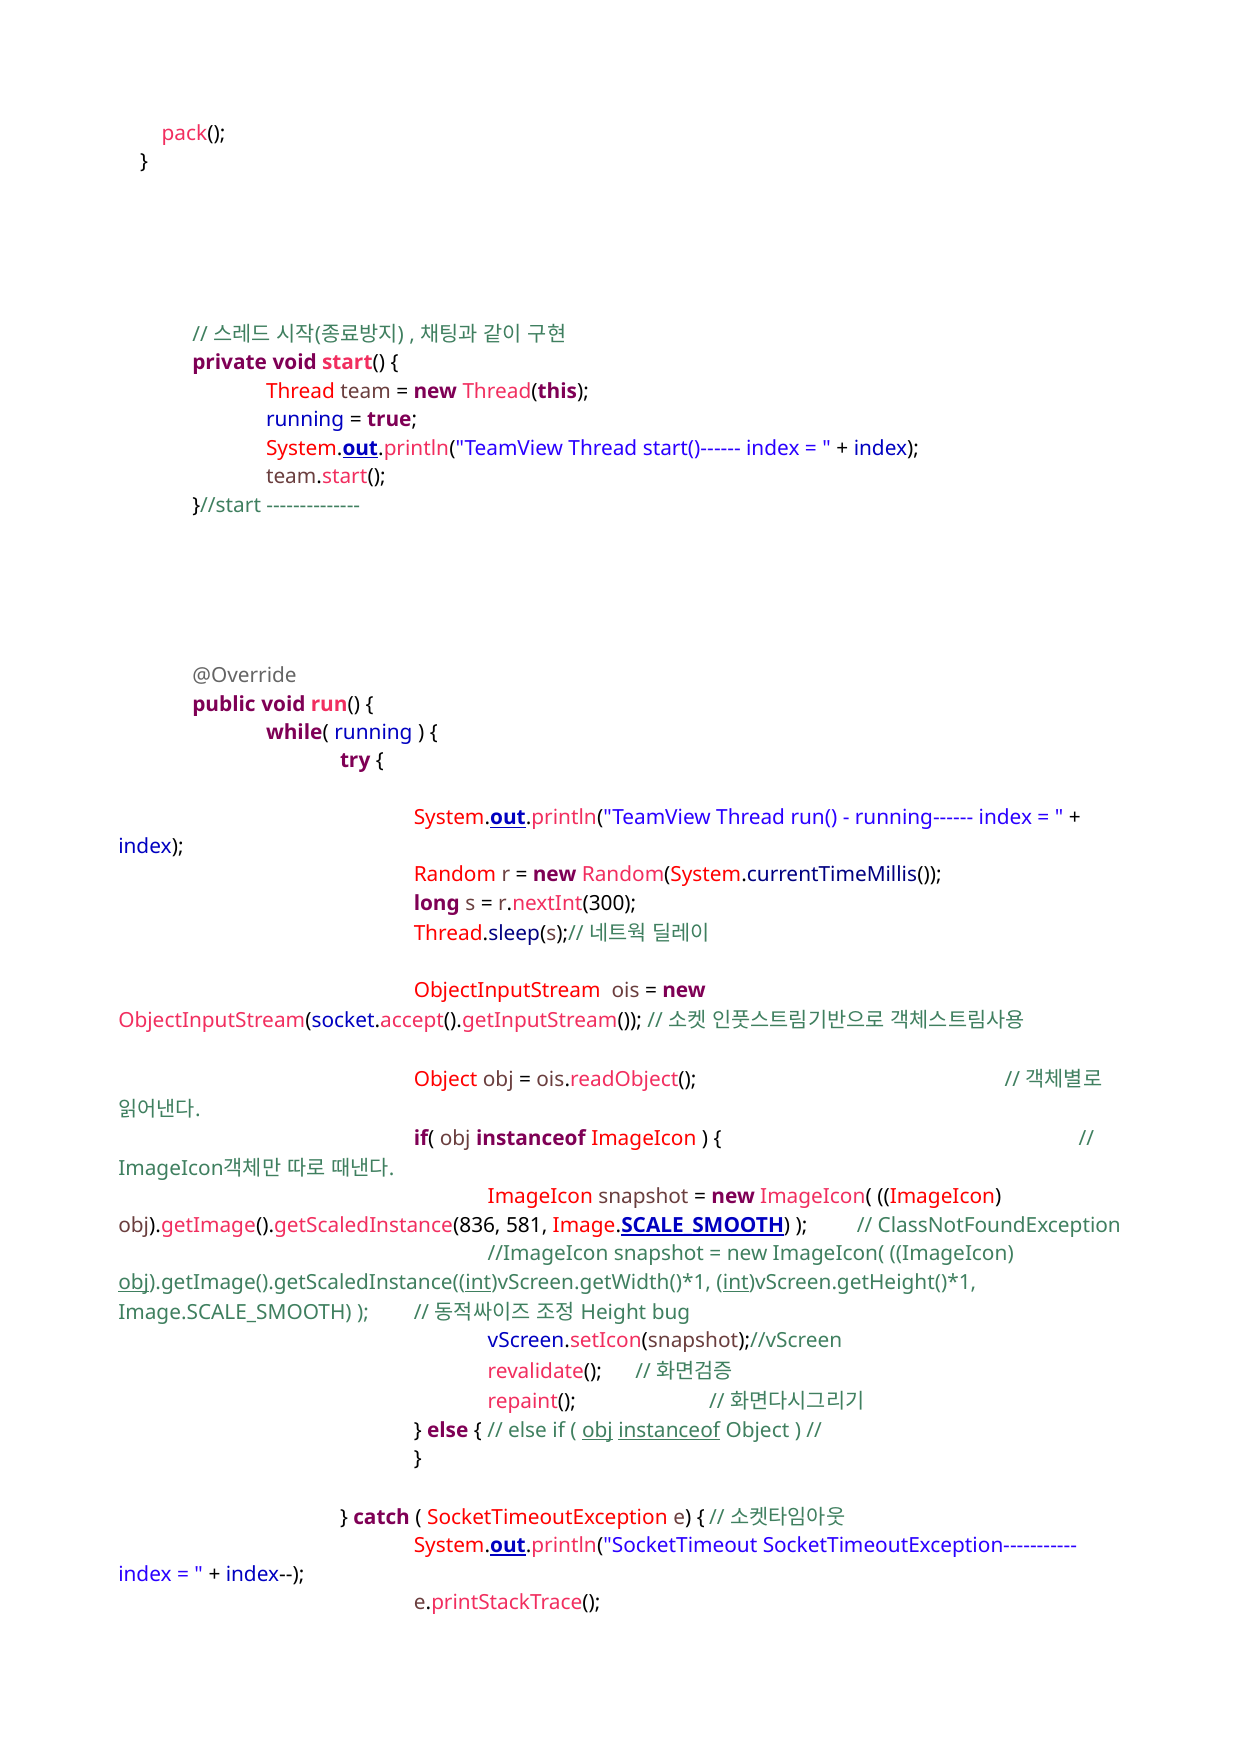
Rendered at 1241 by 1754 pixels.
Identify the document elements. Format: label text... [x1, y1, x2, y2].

text private void start() { [118, 347, 1122, 376]
text revalidate(); // 화면검증 [118, 1354, 1122, 1384]
text }//start -------------- [118, 490, 1122, 518]
text System.out.println("TeamView Thread run() - running------ index = " + index); [118, 802, 1122, 859]
text while( running ) { [118, 717, 1122, 746]
text // 스레드 시작(종료방지) , 채팅과 같이 구현 [118, 317, 1122, 347]
text //ImageIcon snapshot = new ImageIcon( ((ImageIcon) obj).getImage().getScaledInstance((int)vScreen.getWidth()*1, (int)vScreen.getHeight()*1, Image.SCALE_SMOOTH) ); // 동적싸이즈 조정 Height bug [118, 1238, 1122, 1326]
text Random r = new Random(System.currentTimeMillis()); [118, 859, 1122, 888]
text vScreen.setIcon(snapshot);//vScreen [118, 1326, 1122, 1354]
text long s = r.nextInt(300); [118, 888, 1122, 916]
text e.printStackTrace(); [118, 1587, 1122, 1616]
text System.out.println("TeamView Thread start()------ index = " + index); [118, 433, 1122, 461]
text @Override [118, 660, 1122, 689]
text System.out.println("SocketTimeout SocketTimeoutException-----------index = " + index--); [118, 1530, 1122, 1587]
text if( obj instanceof ImageIcon ) { // ImageIcon객체만 따로 때낸다. [118, 1123, 1122, 1182]
text running = true; [118, 404, 1122, 433]
text Object obj = ois.readObject(); // 객체별로 읽어낸다. [118, 1062, 1122, 1123]
text try { [118, 746, 1122, 774]
text ObjectInputStream ois = new ObjectInputStream(socket.accept().getInputStream()); // 소켓 인풋스트림기반으로 객체스트림사용 [118, 975, 1122, 1034]
text repaint(); // 화면다시그리기 [118, 1384, 1122, 1415]
text team.start(); [118, 461, 1122, 490]
text } else { // else if ( obj instanceof Object ) // [118, 1415, 1122, 1443]
text Thread.sleep(s);// 네트웍 딜레이 [118, 916, 1122, 947]
text public void run() { [118, 689, 1122, 717]
text Thread team = new Thread(this); [118, 376, 1122, 404]
text pack(); [118, 118, 1122, 147]
text ImageIcon snapshot = new ImageIcon( ((ImageIcon) obj).getImage().getScaledInstance(836, 581, Image.SCALE_SMOOTH) ); // ClassNotFoundException [118, 1182, 1122, 1238]
text } catch ( SocketTimeoutException e) { // 소켓타임아웃 [118, 1500, 1122, 1530]
text } [118, 1443, 1122, 1472]
text } [118, 147, 1122, 175]
